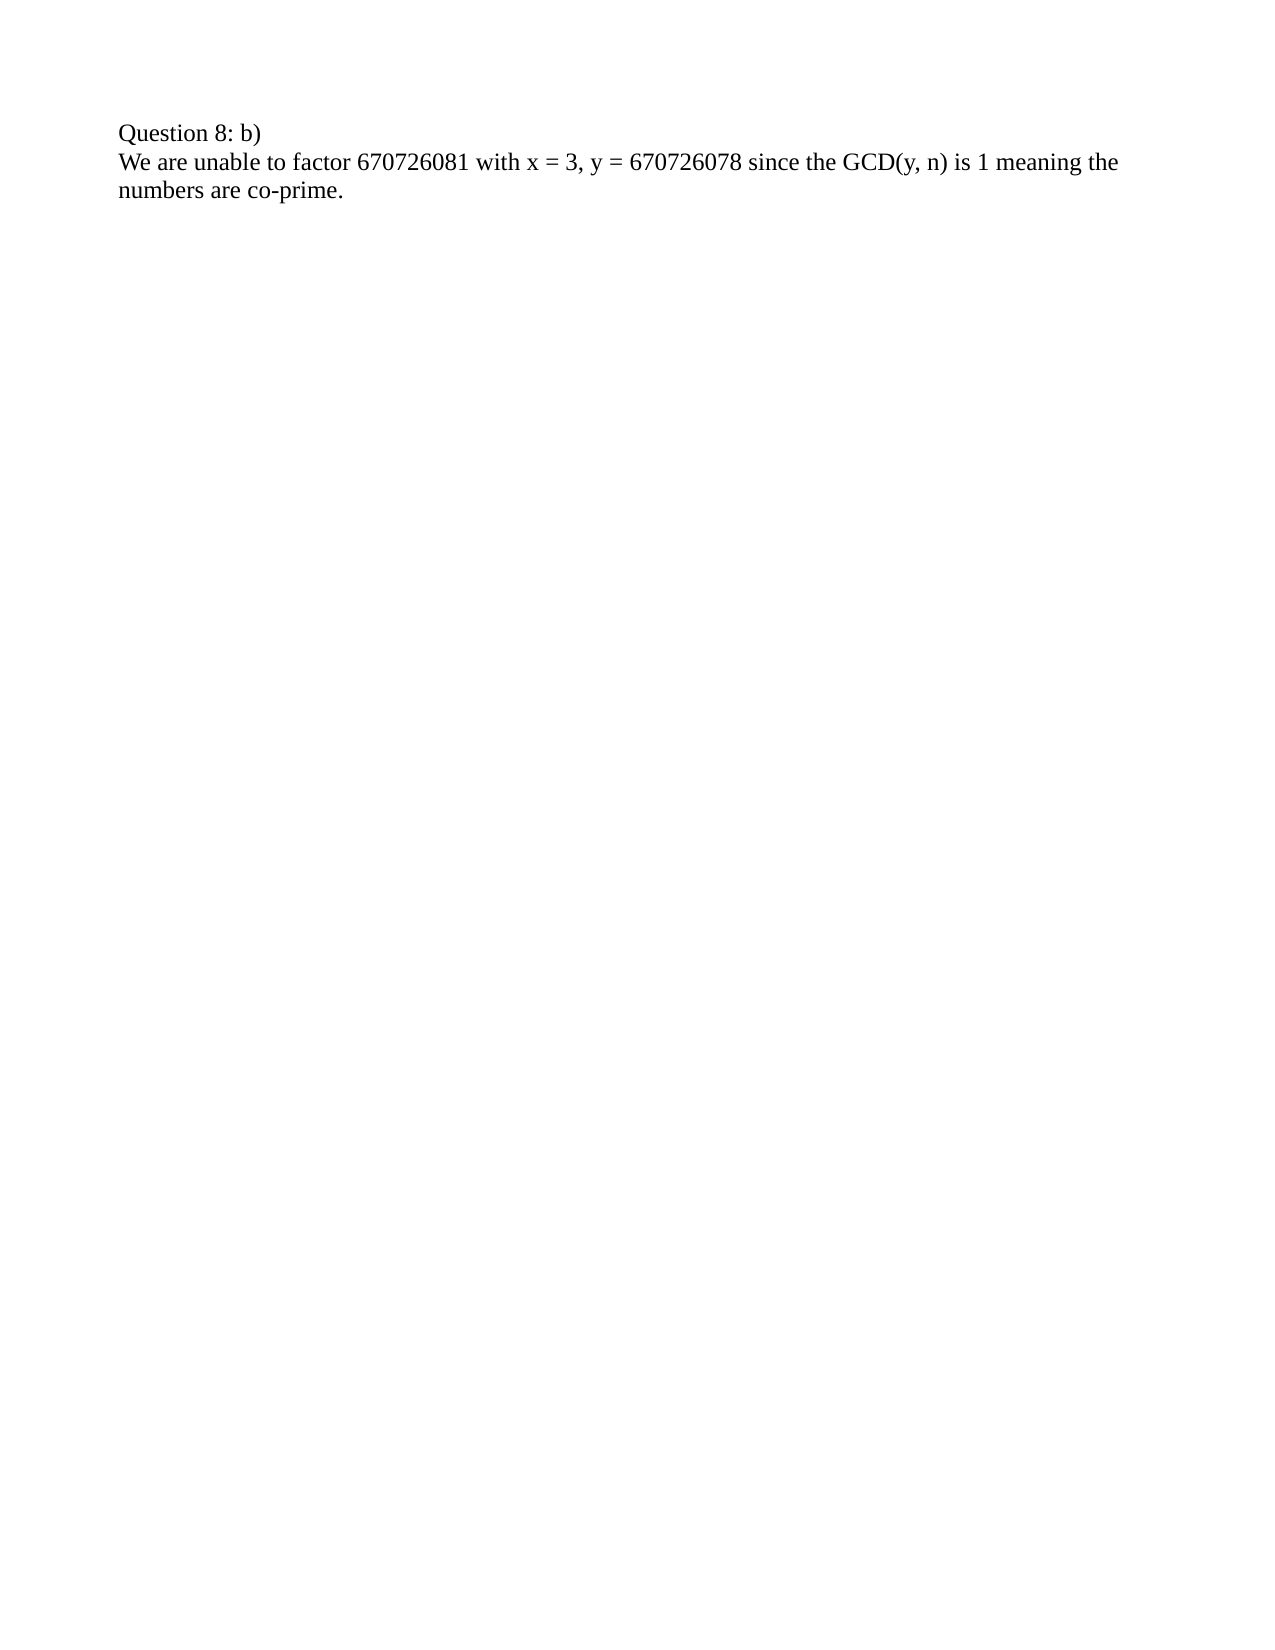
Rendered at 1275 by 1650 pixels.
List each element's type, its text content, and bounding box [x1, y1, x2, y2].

text Question 8: b) [118, 118, 1157, 147]
text We are unable to factor 670726081 with x = 3, y = 670726078 since the GCD(y, n) is 1 meaning the numbers are co-prime. [118, 147, 1157, 204]
